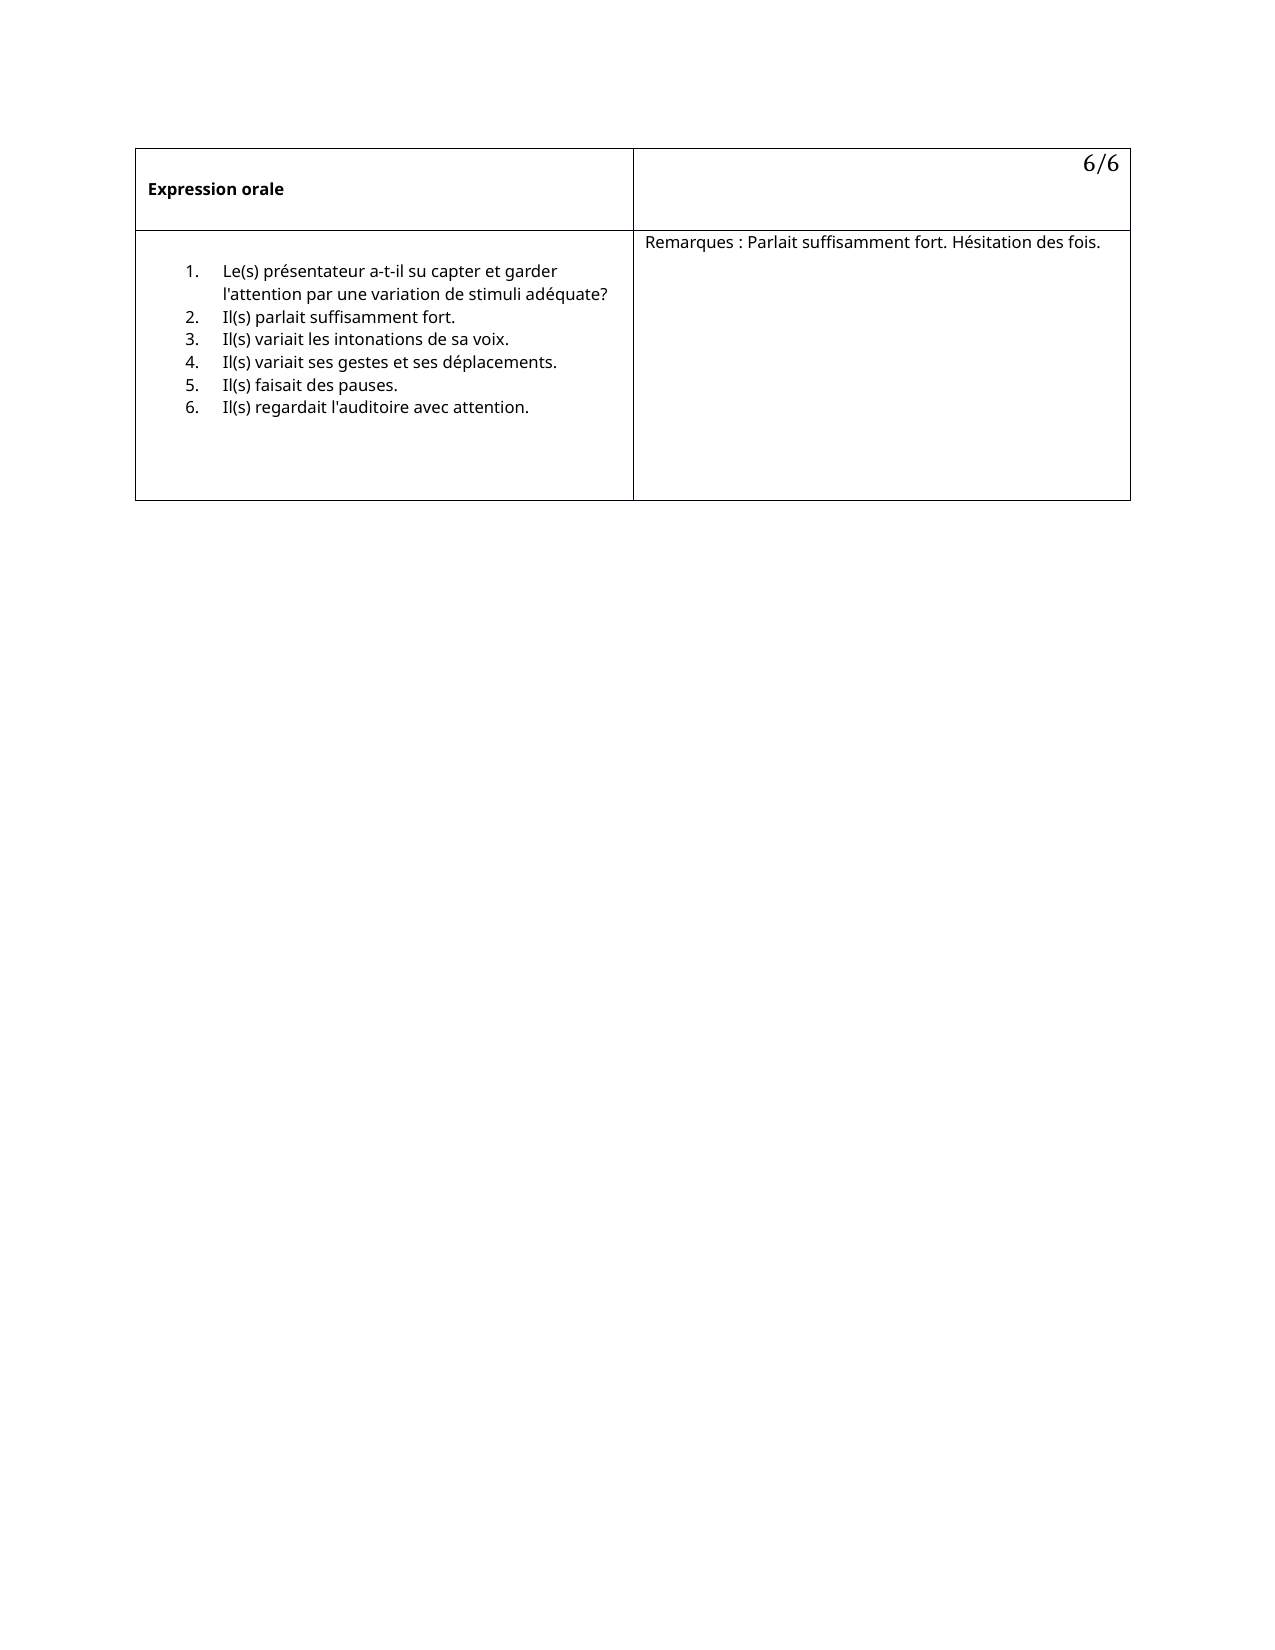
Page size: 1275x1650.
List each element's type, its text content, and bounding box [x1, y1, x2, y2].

table_cell Expression orale [136, 149, 633, 230]
table_cell 6/6 [634, 149, 1130, 230]
table_cell Le(s) présentateur a-t-il su capter et garder l'attention par une variation de stimuli adéquate? Il(s) parlait suffisamment fort. Il(s) variait les intonations de sa voix. Il(s) variait ses gestes et ses déplacements. Il(s) faisait des pauses. Il(s) regardait l'auditoire avec attention. [136, 231, 633, 500]
table_cell Remarques : Parlait suffisamment fort. Hésitation des fois. [634, 231, 1130, 500]
